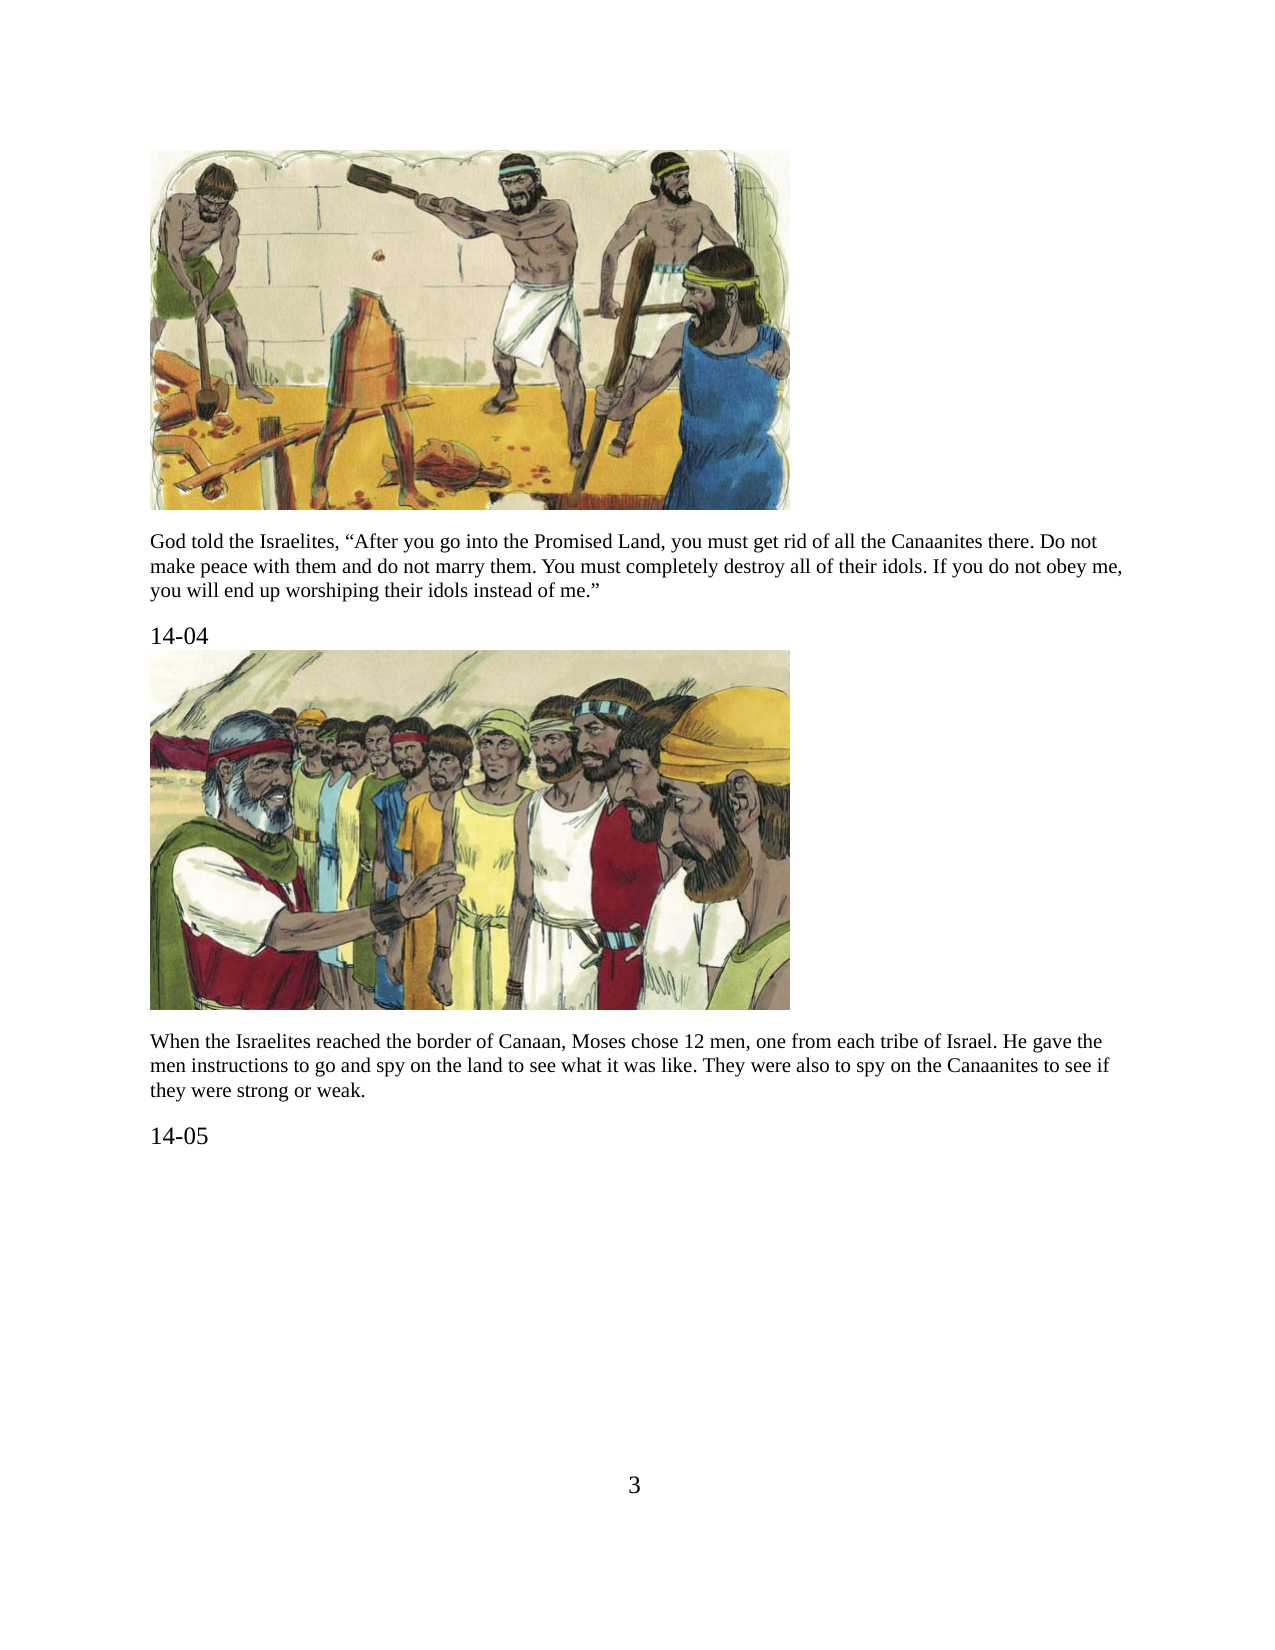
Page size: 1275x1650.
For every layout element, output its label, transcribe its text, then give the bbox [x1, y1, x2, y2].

subtitle 14-04 [150, 621, 1125, 650]
text When the Israelites reached the border of Canaan, Moses chose 12 men, one from each tribe of Israel. He gave the men instructions to go and spy on the land to see what it was like. They were also to spy on the Canaanites to see if they were strong or weak. [150, 1029, 1125, 1102]
subtitle 14-05 [150, 1121, 1125, 1150]
picture [150, 650, 790, 1010]
text God told the Israelites, “After you go into the Promised Land, you must get rid of all the Canaanites there. Do not make peace with them and do not marry them. You must completely destroy all of their idols. If you do not obey me, you will end up worshiping their idols instead of me.” [150, 529, 1125, 602]
picture [150, 150, 790, 510]
